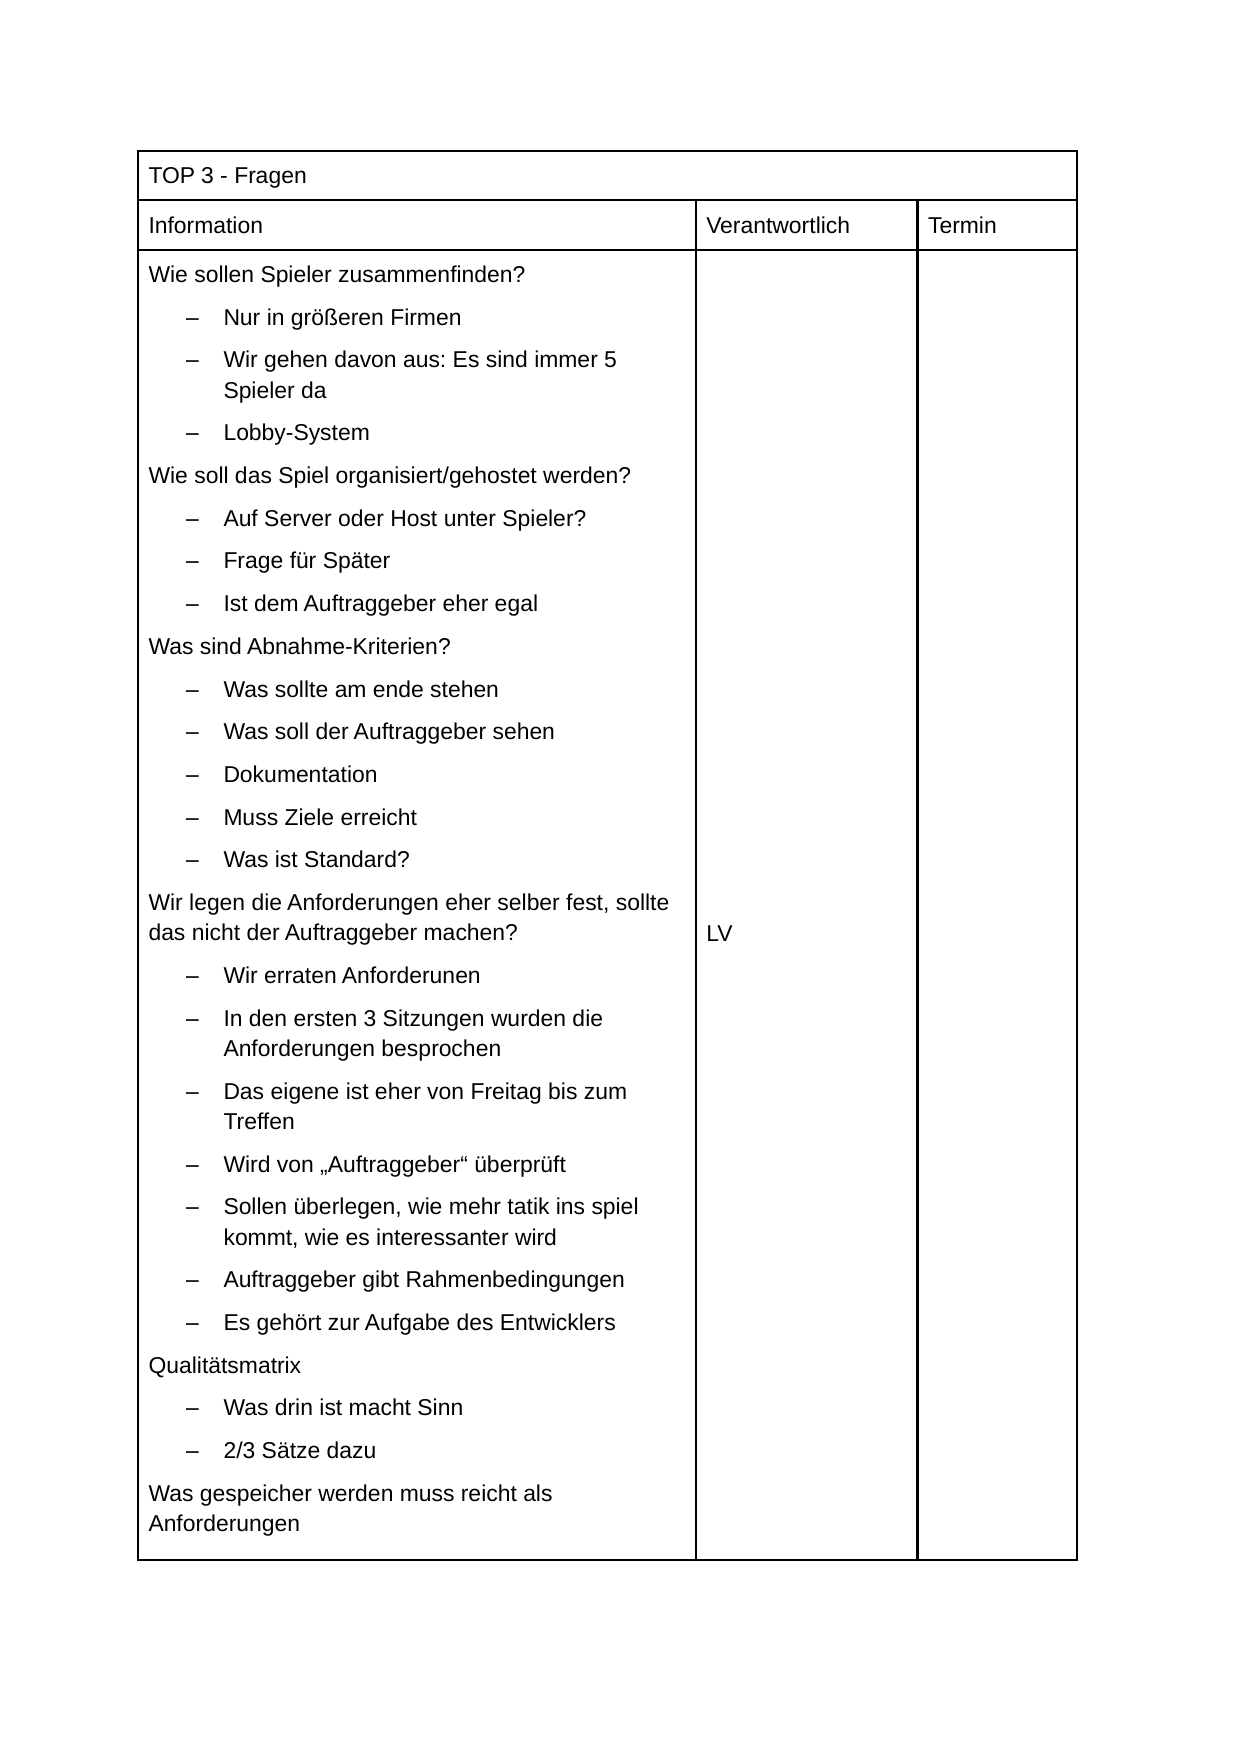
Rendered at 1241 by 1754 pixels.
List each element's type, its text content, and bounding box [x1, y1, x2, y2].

table_cell Termin [919, 201, 1076, 248]
table_cell Information [139, 201, 695, 248]
table_cell Wie sollen Spieler zusammenfinden? Nur in größeren Firmen Wir gehen davon aus: Es sind immer 5 Spieler da Lobby-System Wie soll das Spiel organisiert/gehostet werden? Auf Server oder Host unter Spieler? Frage für Später Ist dem Auftraggeber eher egal Was sind Abnahme-Kriterien? Was sollte am ende stehen Was soll der Auftraggeber sehen Dokumentation Muss Ziele erreicht Was ist Standard? Wir legen die Anforderungen eher selber fest, sollte das nicht der Auftraggeber machen? Wir erraten Anforderunen In den ersten 3 Sitzungen wurden die Anforderungen besprochen Das eigene ist eher von Freitag bis zum Treffen Wird von „Auftraggeber“ überprüft Sollen überlegen, wie mehr tatik ins spiel kommt, wie es interessanter wird Auftraggeber gibt Rahmenbedingungen Es gehört zur Aufgabe des Entwicklers Qualitätsmatrix Was drin ist macht Sinn 2/3 Sätze dazu Was gespeicher werden muss reicht als Anforderungen Vorporjekt: Kann unabhängig sein(nicht sinnvoll) Eher Grundgerüst Ganz einfach Datenbanken Einloggen Dashboard (evt.) Sprache: Deutschsprachig Gerüst für Multilingual möglich → Kann-Ziel Aufwandbericht: Splitten por Woche Phasen raus Nächste Woche Review-Gespäch [139, 251, 695, 1559]
table_cell LV [697, 251, 916, 1559]
table_cell [919, 251, 1076, 1559]
table_cell Verantwortlich [697, 201, 916, 248]
table_header TOP 3 - Fragen [139, 152, 1076, 199]
